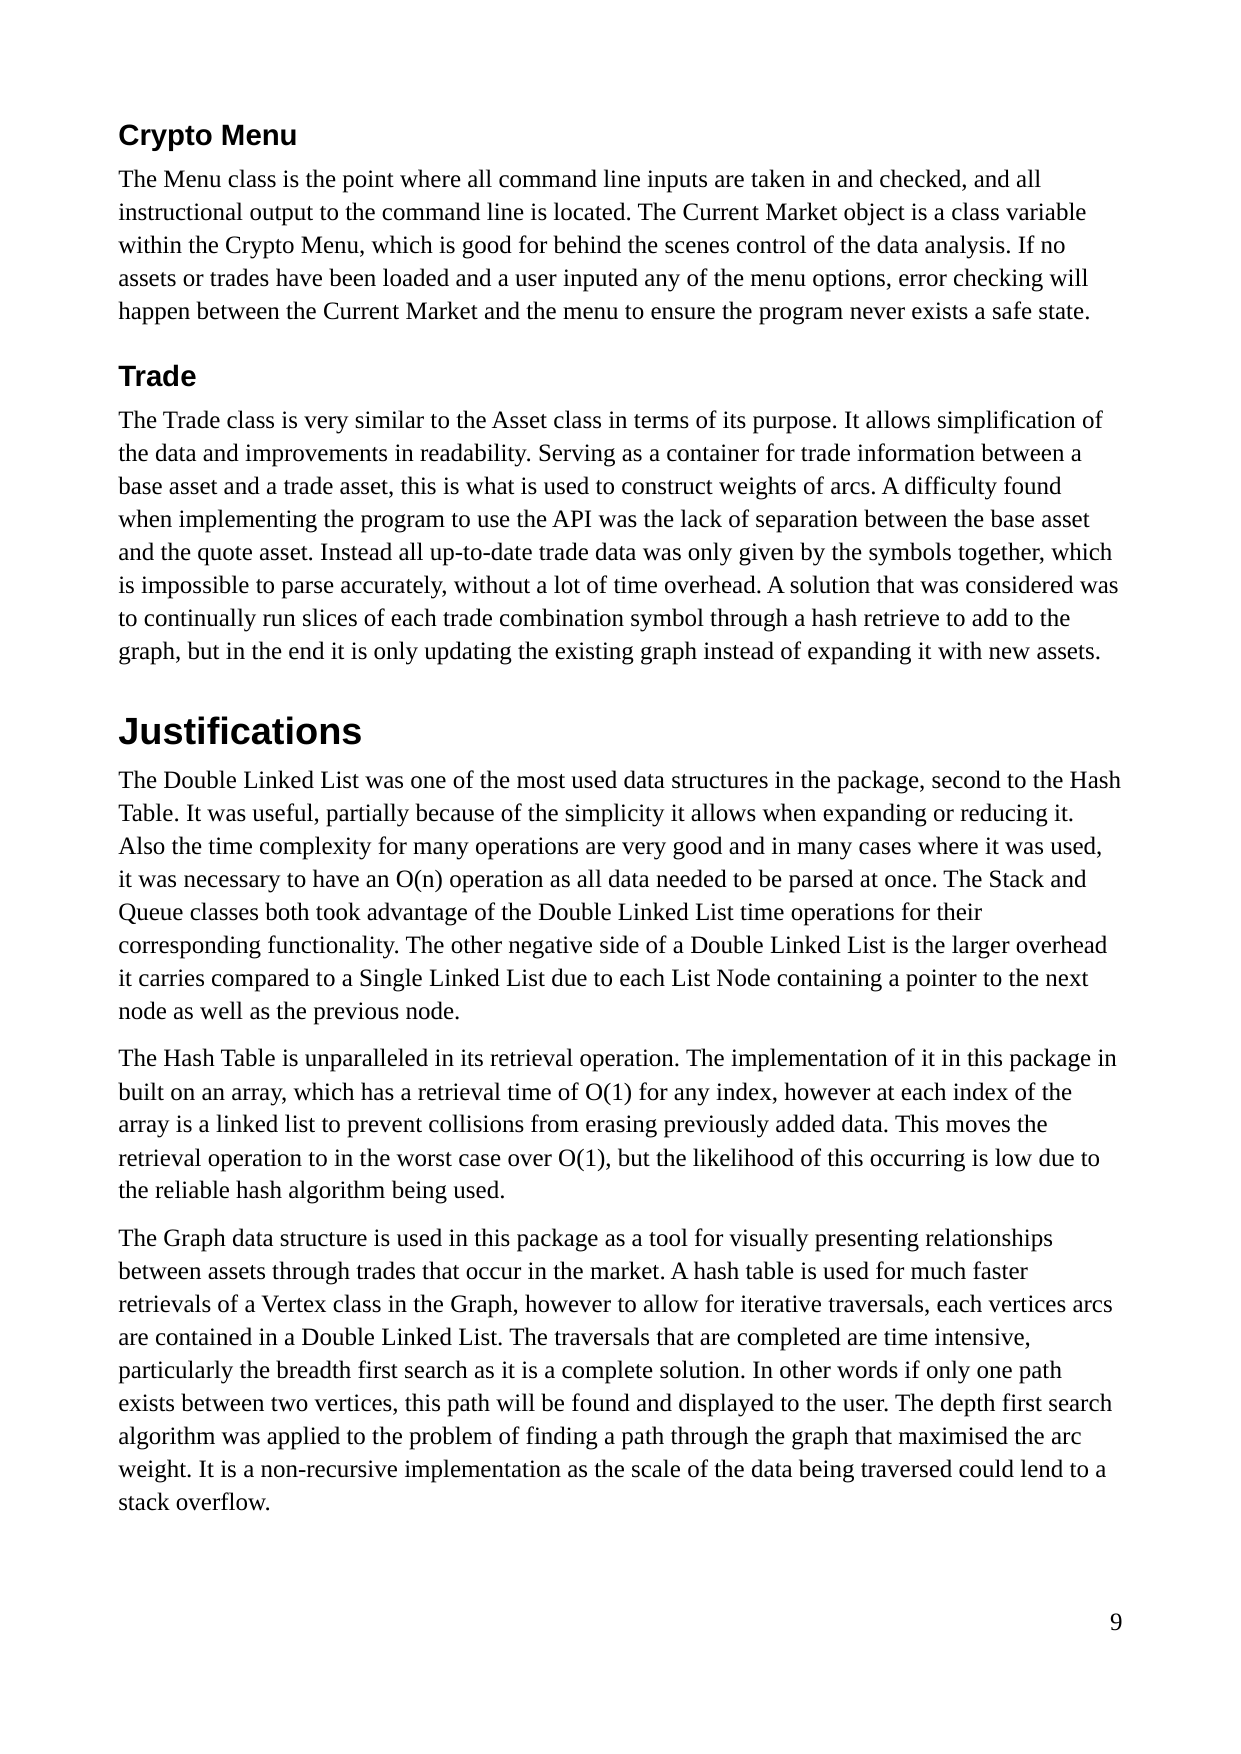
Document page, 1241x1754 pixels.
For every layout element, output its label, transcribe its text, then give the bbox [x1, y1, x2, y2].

subtitle Crypto Menu [118, 118, 1122, 152]
text The Double Linked List was one of the most used data structures in the package, second to the Hash Table. It was useful, partially because of the simplicity it allows when expanding or reducing it. Also the time complexity for many operations are very good and in many cases where it was used, it was necessary to have an O(n) operation as all data needed to be parsed at once. The Stack and Queue classes both took advantage of the Double Linked List time operations for their corresponding functionality. The other negative side of a Double Linked List is the larger overhead it carries compared to a Single Linked List due to each List Node containing a pointer to the next node as well as the previous node. [118, 765, 1122, 1025]
subtitle Trade [118, 359, 1122, 392]
text The Trade class is very similar to the Asset class in terms of its purpose. It allows simplification of the data and improvements in readability. Serving as a container for trade information between a base asset and a trade asset, this is what is used to construct weights of arcs. A difficulty found when implementing the program to use the API was the lack of separation between the base asset and the quote asset. Instead all up-to-date trade data was only given by the symbols together, which is impossible to parse accurately, without a lot of time overhead. A solution that was considered was to continually run slices of each trade combination symbol through a hash retrieve to add to the graph, but in the end it is only updating the existing graph instead of expanding it with new assets. [118, 405, 1122, 665]
text The Hash Table is unparalleled in its retrieval operation. The implementation of it in this package in built on an array, which has a retrieval time of O(1) for any index, however at each index of the array is a linked list to prevent collisions from erasing previously added data. This moves the retrieval operation to in the worst case over O(1), but the likelihood of this occurring is low due to the reliable hash algorithm being used. [118, 1043, 1122, 1204]
subtitle Justifications [118, 709, 1122, 752]
text The Graph data structure is used in this package as a tool for visually presenting relationships between assets through trades that occur in the market. A hash table is used for much faster retrievals of a Vertex class in the Graph, however to allow for iterative traversals, each vertices arcs are contained in a Double Linked List. The traversals that are completed are time intensive, particularly the breadth first search as it is a complete solution. In other words if only one path exists between two vertices, this path will be found and displayed to the user. The depth first search algorithm was applied to the problem of finding a path through the graph that maximised the arc weight. It is a non-recursive implementation as the scale of the data being traversed could lend to a stack overflow. [118, 1223, 1122, 1516]
text The Menu class is the point where all command line inputs are taken in and checked, and all instructional output to the command line is located. The Current Market object is a class variable within the Crypto Menu, which is good for behind the scenes control of the data analysis. If no assets or trades have been loaded and a user inputed any of the menu options, error checking will happen between the Current Market and the menu to ensure the program never exists a safe state. [118, 164, 1122, 325]
